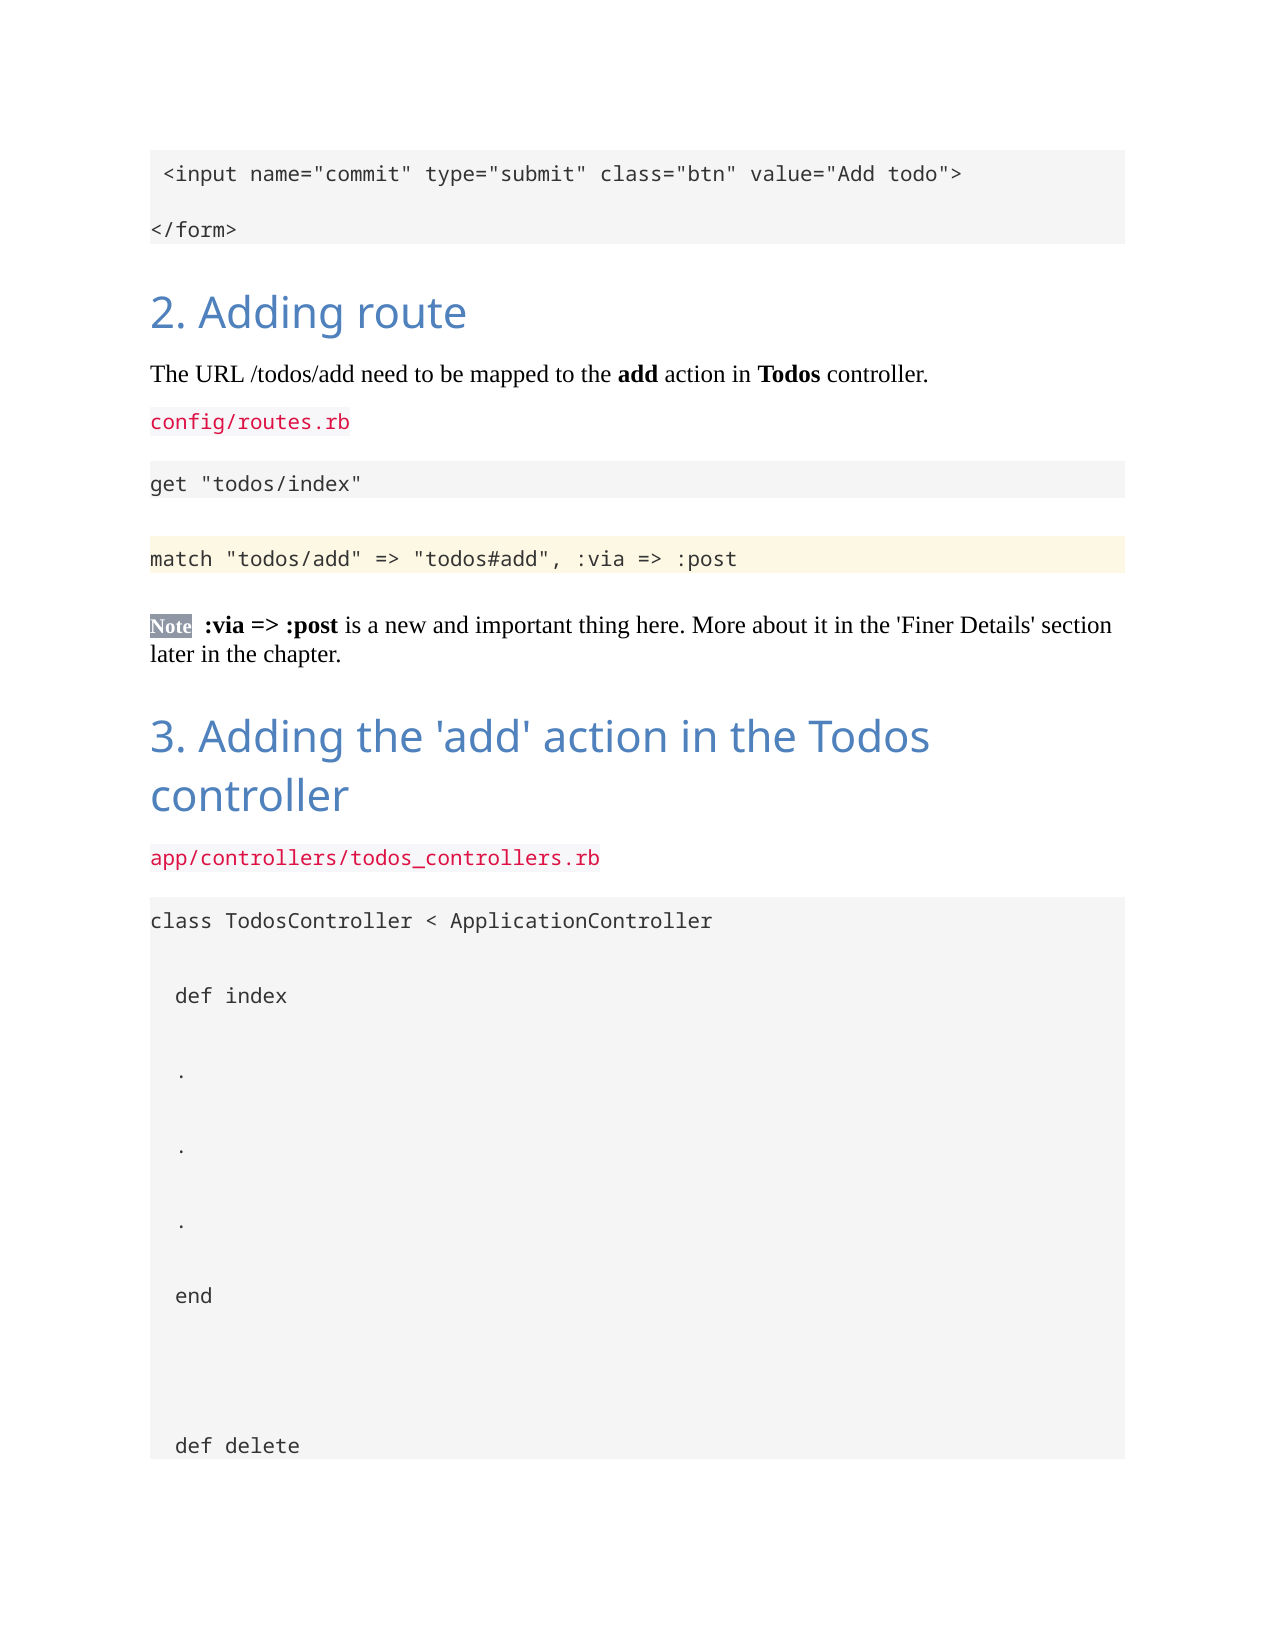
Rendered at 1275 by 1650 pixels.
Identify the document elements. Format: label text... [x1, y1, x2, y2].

text . [150, 1047, 1125, 1084]
text config/routes.rb [150, 407, 1125, 436]
text </form> [150, 206, 1125, 244]
text . [150, 1197, 1125, 1234]
text def index [150, 972, 1125, 1009]
text class TodosController < ApplicationController [150, 897, 1125, 934]
subtitle 3. Adding the 'add' action in the Todos controller [150, 706, 1125, 825]
text The URL /todos/add need to be mapped to the add action in Todos controller. [150, 359, 1125, 388]
text app/controllers/todos_controllers.rb [150, 843, 1125, 872]
text Note :via => :post is a new and important thing here. More about it in the 'Finer Details' section later in the chapter. [150, 611, 1125, 668]
text <input name="commit" type="submit" class="btn" value="Add todo"> [150, 150, 1125, 187]
text get "todos/index" [150, 461, 1125, 498]
text end [150, 1272, 1125, 1309]
subtitle 2. Adding route [150, 281, 1125, 341]
text def delete [150, 1422, 1125, 1459]
text . [150, 1122, 1125, 1159]
text match "todos/add" => "todos#add", :via => :post [150, 536, 1125, 573]
